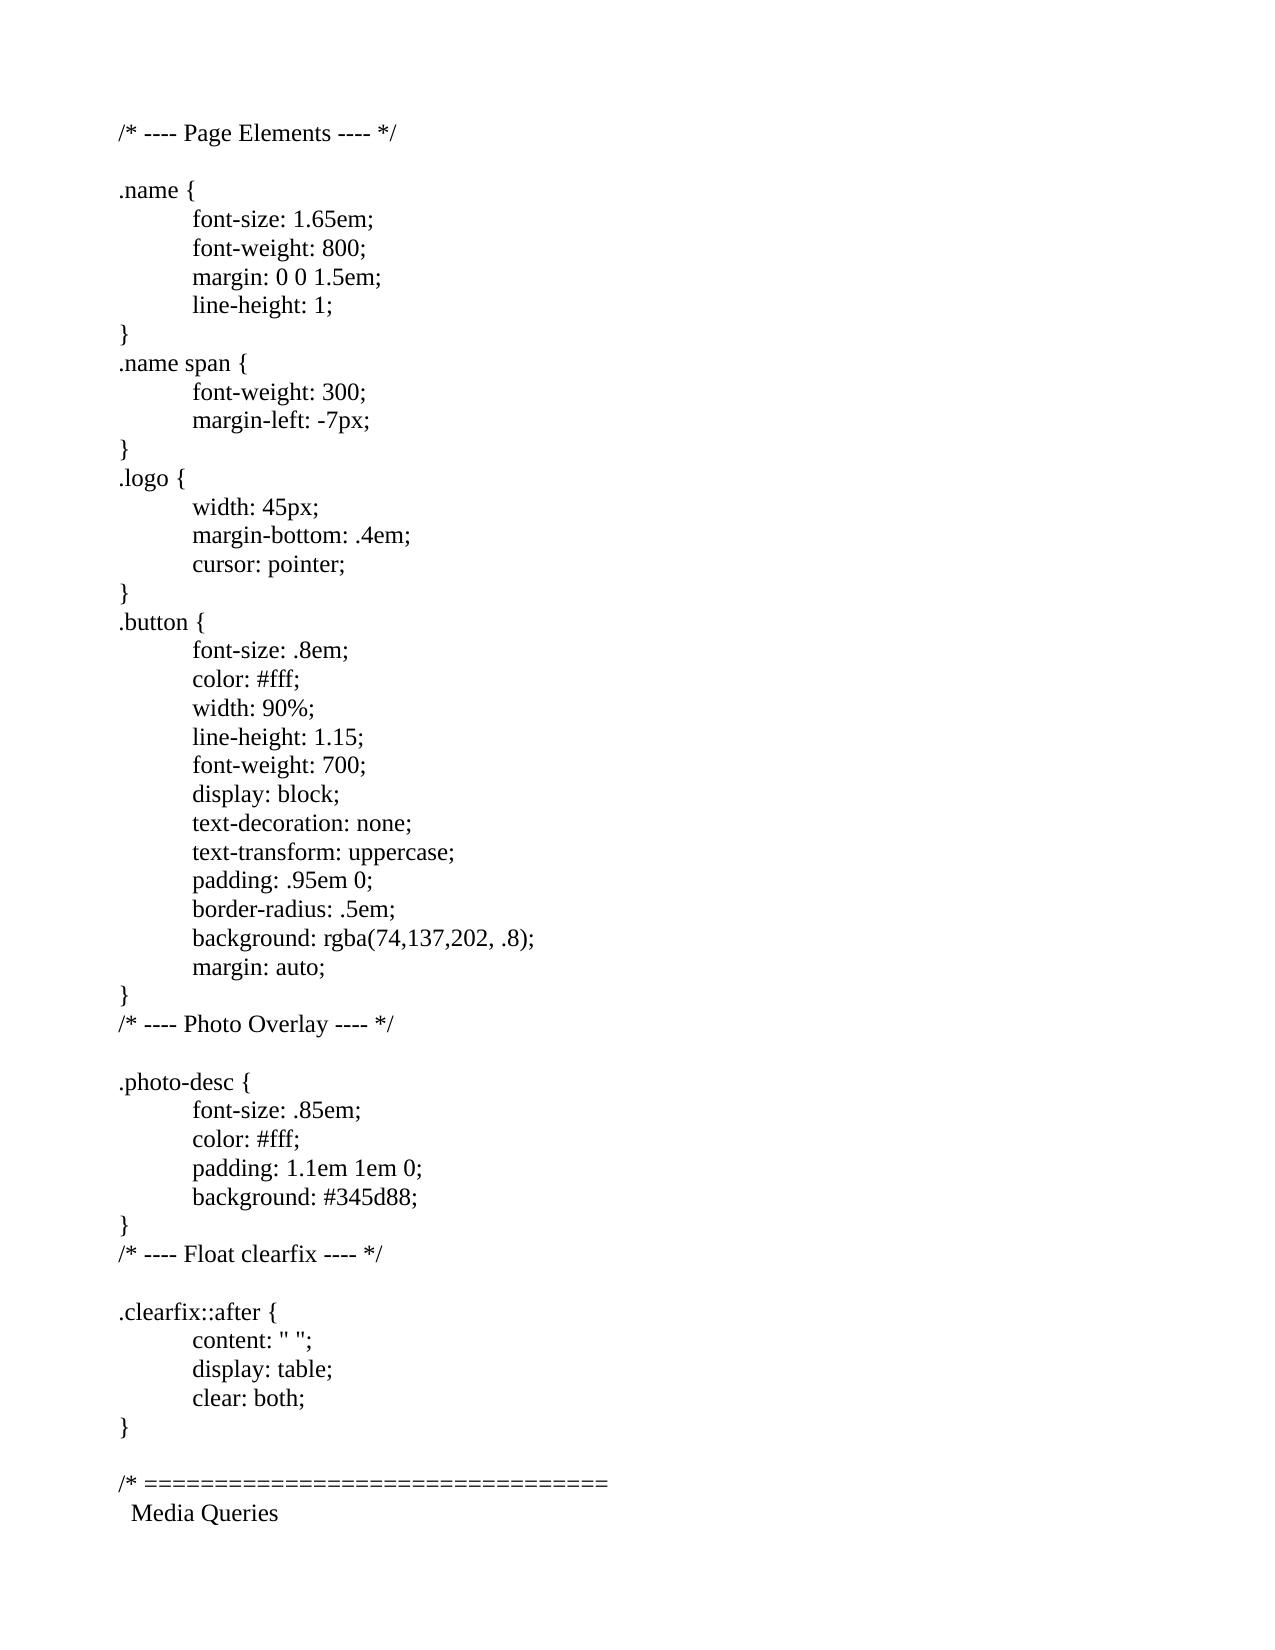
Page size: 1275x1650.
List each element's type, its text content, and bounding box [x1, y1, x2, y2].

text margin: 0 0 1.5em; [118, 262, 1157, 291]
text font-size: .8em; [118, 636, 1157, 664]
text } [118, 1412, 1157, 1441]
text font-weight: 800; [118, 233, 1157, 262]
text clear: both; [118, 1383, 1157, 1412]
text .photo-desc { [118, 1067, 1157, 1096]
text text-transform: uppercase; [118, 837, 1157, 866]
text margin: auto; [118, 952, 1157, 981]
text /* ---- Float clearfix ---- */ [118, 1239, 1157, 1268]
text .logo { [118, 463, 1157, 492]
text } [118, 981, 1157, 1009]
text font-size: .85em; [118, 1096, 1157, 1124]
text .name span { [118, 348, 1157, 377]
text width: 45px; [118, 492, 1157, 521]
text /* ================================= [118, 1469, 1157, 1498]
text Media Queries [118, 1498, 1157, 1527]
text .clearfix::after { [118, 1297, 1157, 1326]
text line-height: 1; [118, 291, 1157, 319]
text } [118, 319, 1157, 348]
text color: #fff; [118, 1124, 1157, 1153]
text } [118, 1211, 1157, 1239]
text .name { [118, 176, 1157, 204]
text margin-bottom: .4em; [118, 521, 1157, 549]
text font-weight: 300; [118, 377, 1157, 406]
text .button { [118, 607, 1157, 636]
text display: block; [118, 779, 1157, 808]
text cursor: pointer; [118, 549, 1157, 578]
text padding: 1.1em 1em 0; [118, 1153, 1157, 1182]
text font-size: 1.65em; [118, 204, 1157, 233]
text } [118, 578, 1157, 607]
text display: table; [118, 1354, 1157, 1383]
text font-weight: 700; [118, 751, 1157, 779]
text line-height: 1.15; [118, 722, 1157, 751]
text text-decoration: none; [118, 808, 1157, 837]
text margin-left: -7px; [118, 406, 1157, 434]
text /* ---- Photo Overlay ---- */ [118, 1009, 1157, 1038]
text background: #345d88; [118, 1182, 1157, 1211]
text border-radius: .5em; [118, 894, 1157, 923]
text color: #fff; [118, 664, 1157, 693]
text content: " "; [118, 1326, 1157, 1354]
text width: 90%; [118, 693, 1157, 722]
text background: rgba(74,137,202, .8); [118, 923, 1157, 952]
text } [118, 434, 1157, 463]
text /* ---- Page Elements ---- */ [118, 118, 1157, 147]
text padding: .95em 0; [118, 866, 1157, 894]
